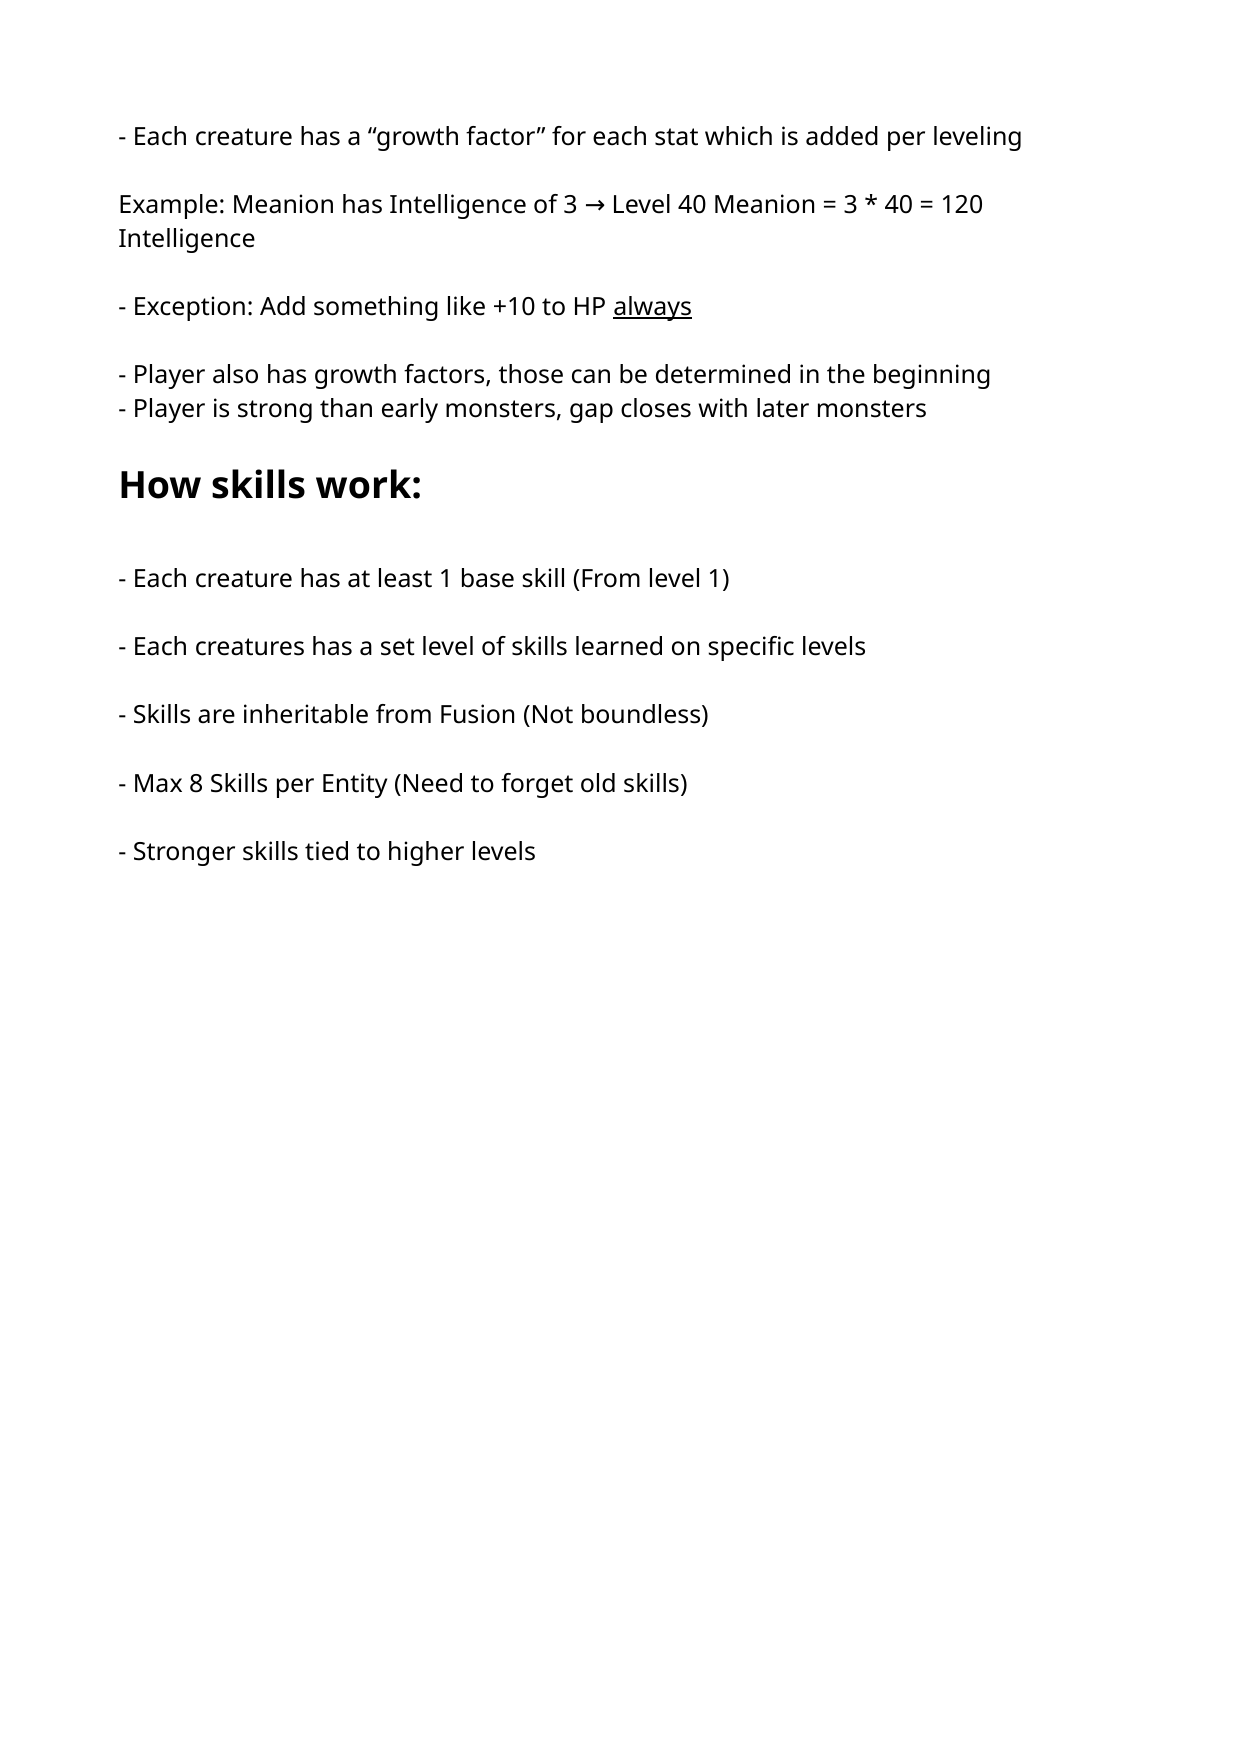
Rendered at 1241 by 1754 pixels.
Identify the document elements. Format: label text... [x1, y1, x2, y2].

text - Player is strong than early monsters, gap closes with later monsters [118, 391, 1122, 425]
text Example: Meanion has Intelligence of 3 → Level 40 Meanion = 3 * 40 = 120 Intelligence [118, 186, 1122, 254]
text - Exception: Add something like +10 to HP always [118, 288, 1122, 322]
text - Each creatures has a set level of skills learned on specific levels [118, 629, 1122, 663]
text - Max 8 Skills per Entity (Need to forget old skills) [118, 765, 1122, 799]
text - Skills are inheritable from Fusion (Not boundless) [118, 697, 1122, 731]
text How skills work: [118, 459, 1122, 510]
text - Stronger skills tied to higher levels [118, 833, 1122, 867]
text - Each creature has at least 1 base skill (From level 1) [118, 561, 1122, 595]
text - Each creature has a “growth factor” for each stat which is added per leveling [118, 118, 1122, 152]
text - Player also has growth factors, those can be determined in the beginning [118, 357, 1122, 391]
